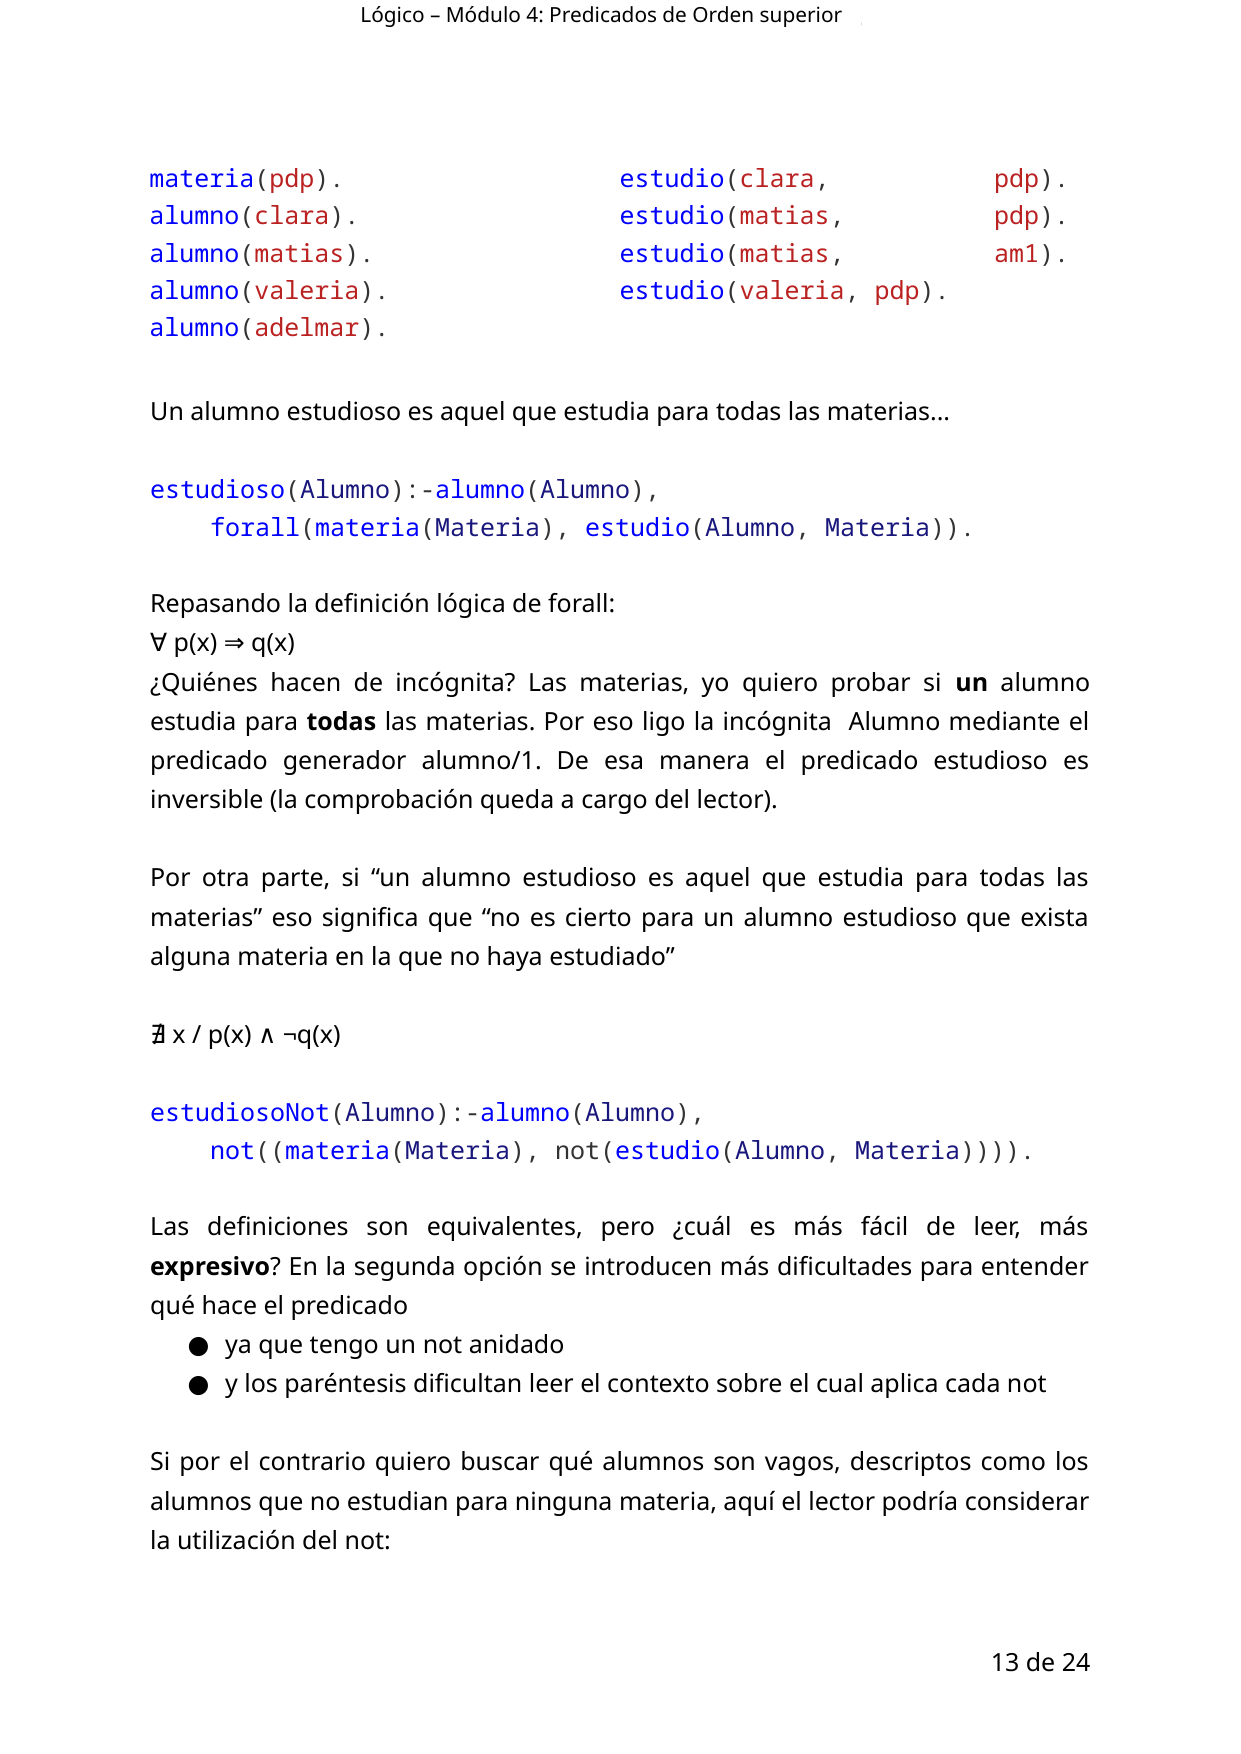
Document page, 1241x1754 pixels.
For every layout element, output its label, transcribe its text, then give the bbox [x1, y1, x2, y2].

text Un alumno estudioso es aquel que estudia para todas las materias... [150, 394, 1090, 428]
text estudioso(Alumno):-alumno(Alumno), forall(materia(Materia), estudio(Alumno, Materia)). [150, 472, 1090, 543]
text estudiosoNot(Alumno):-alumno(Alumno), not((materia(Materia), not(estudio(Alumno, Materia)))). [150, 1095, 1090, 1167]
text ∄ x / p(x) ∧ ¬q(x) [150, 1017, 1090, 1051]
text ∀ p(x) ⇒ q(x) [150, 625, 1090, 659]
text Por otra parte, si “un alumno estudioso es aquel que estudia para todas las materias” eso significa que “no es cierto para un alumno estudioso que exista alguna materia en la que no haya estudiado” [150, 860, 1090, 972]
table_header estudio(clara, pdp). estudio(matias, pdp). estudio(matias, am1). estudio(valeria, pdp). [609, 150, 1079, 354]
text ¿Quiénes hacen de incógnita? Las materias, yo quiero probar si un alumno estudia para todas las materias. Por eso ligo la incógnita Alumno mediante el predicado generador alumno/1. De esa manera el predicado estudioso es inversible (la comprobación queda a cargo del lector). [150, 664, 1090, 816]
table_header materia(pdp). alumno(clara). alumno(matias). alumno(valeria). alumno(adelmar). [139, 150, 609, 354]
list y los paréntesis dificultan leer el contexto sobre el cual aplica cada not [187, 1366, 1090, 1400]
text Si por el contrario quiero buscar qué alumnos son vagos, descriptos como los alumnos que no estudian para ninguna materia, aquí el lector podría considerar la utilización del not: [150, 1444, 1090, 1556]
text Repasando la definición lógica de forall: [150, 586, 1090, 620]
list ya que tengo un not anidado [187, 1327, 1090, 1361]
text Las definiciones son equivalentes, pero ¿cuál es más fácil de leer, más expresivo? En la segunda opción se introducen más dificultades para entender qué hace el predicado [150, 1209, 1090, 1321]
